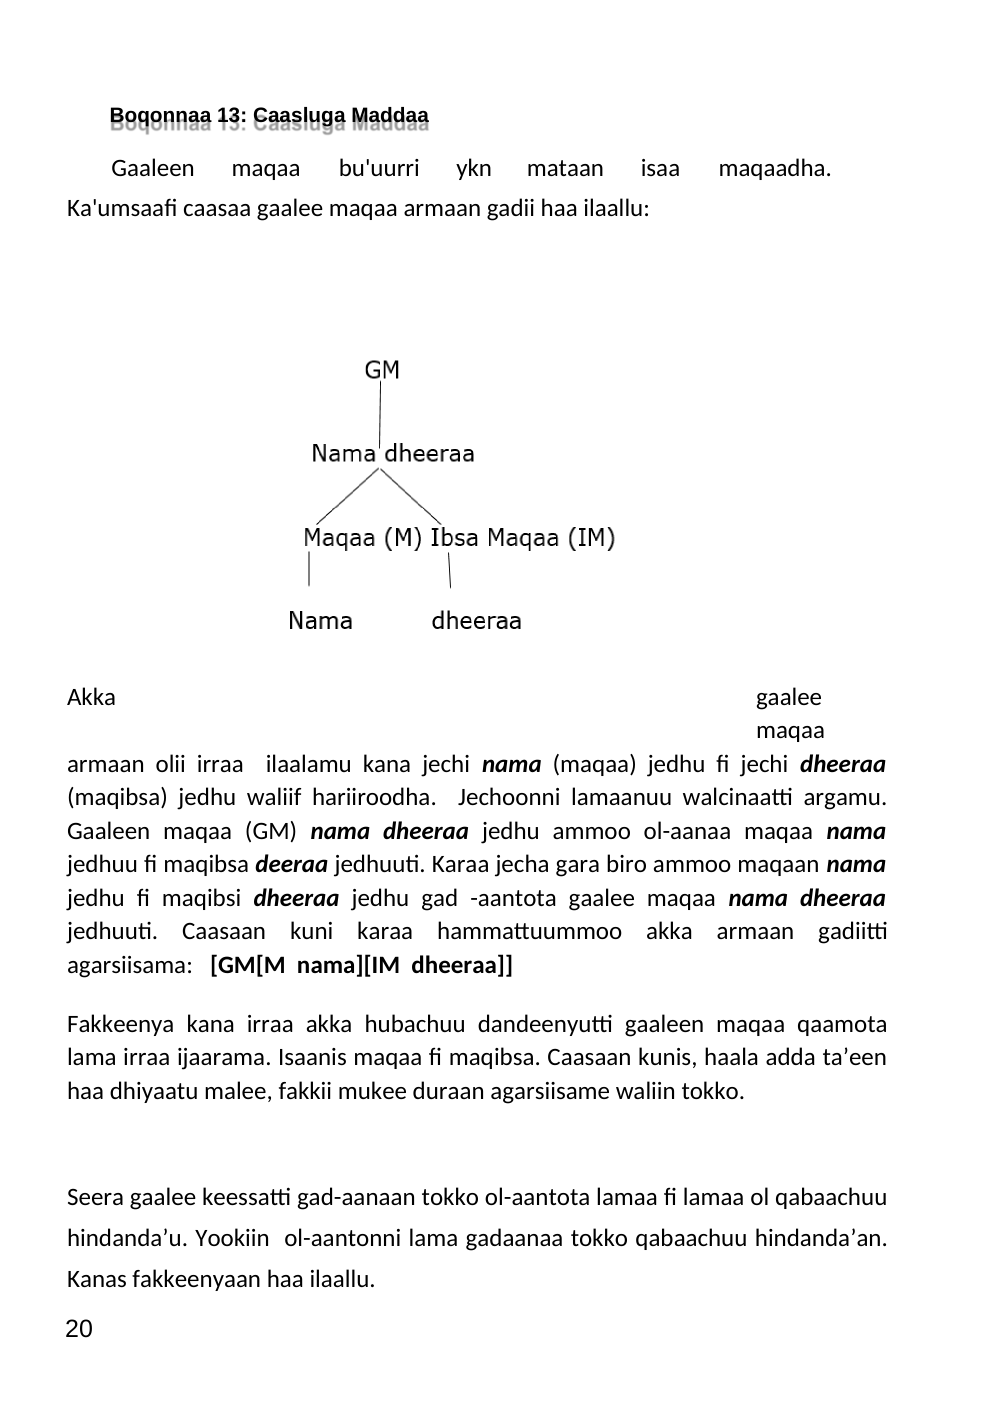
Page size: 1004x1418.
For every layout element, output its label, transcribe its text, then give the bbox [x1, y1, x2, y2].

text Ka'umsaafi caasaa gaalee maqaa armaan gadii haa ilaallu: [67, 192, 889, 223]
picture [95, 102, 455, 149]
text Fakkeenya kana irraa akka hubachuu dandeenyutti gaaleen maqaa qaamota lama irraa ijaarama. Isaanis maqaa fi maqibsa. Caasaan kunis, haala adda ta’een haa dhiyaatu malee, fakkii mukee duraan agarsiisame waliin tokko. [67, 1008, 889, 1106]
text Gaaleen maqaa bu'uurri ykn mataan isaa maqaadha. [65, 152, 895, 183]
text Akka gaalee maqaa armaan olii irraa ilaalamu kana jechi nama (maqaa) jedhu fi jechi dheeraa (maqibsa) jedhu waliif hariiroodha. Jechoonni lamaanuu walcinaatti argamu. Gaaleen maqaa (GM) nama dheeraa jedhu ammoo ol-aanaa maqaa nama jedhuu fi maqibsa deeraa jedhuuti. Karaa jecha gara biro ammoo maqaan nama jedhu fi maqibsi dheeraa jedhu gad -aantota gaalee maqaa nama dheeraa jedhuuti. Caasaan kuni karaa hammattuummoo akka armaan gadiitti agarsiisama: [GM[M nama][IM dheeraa]] [67, 681, 889, 979]
text Seera gaalee keessatti gad-aanaan tokko ol-aantota lamaa fi lamaa ol qabaachuu hindanda’u. Yookiin ol-aantonni lama gadaanaa tokko qabaachuu hindanda’an. Kanas fakkeenyaan haa ilaallu. [67, 1181, 889, 1294]
picture [125, 298, 756, 737]
